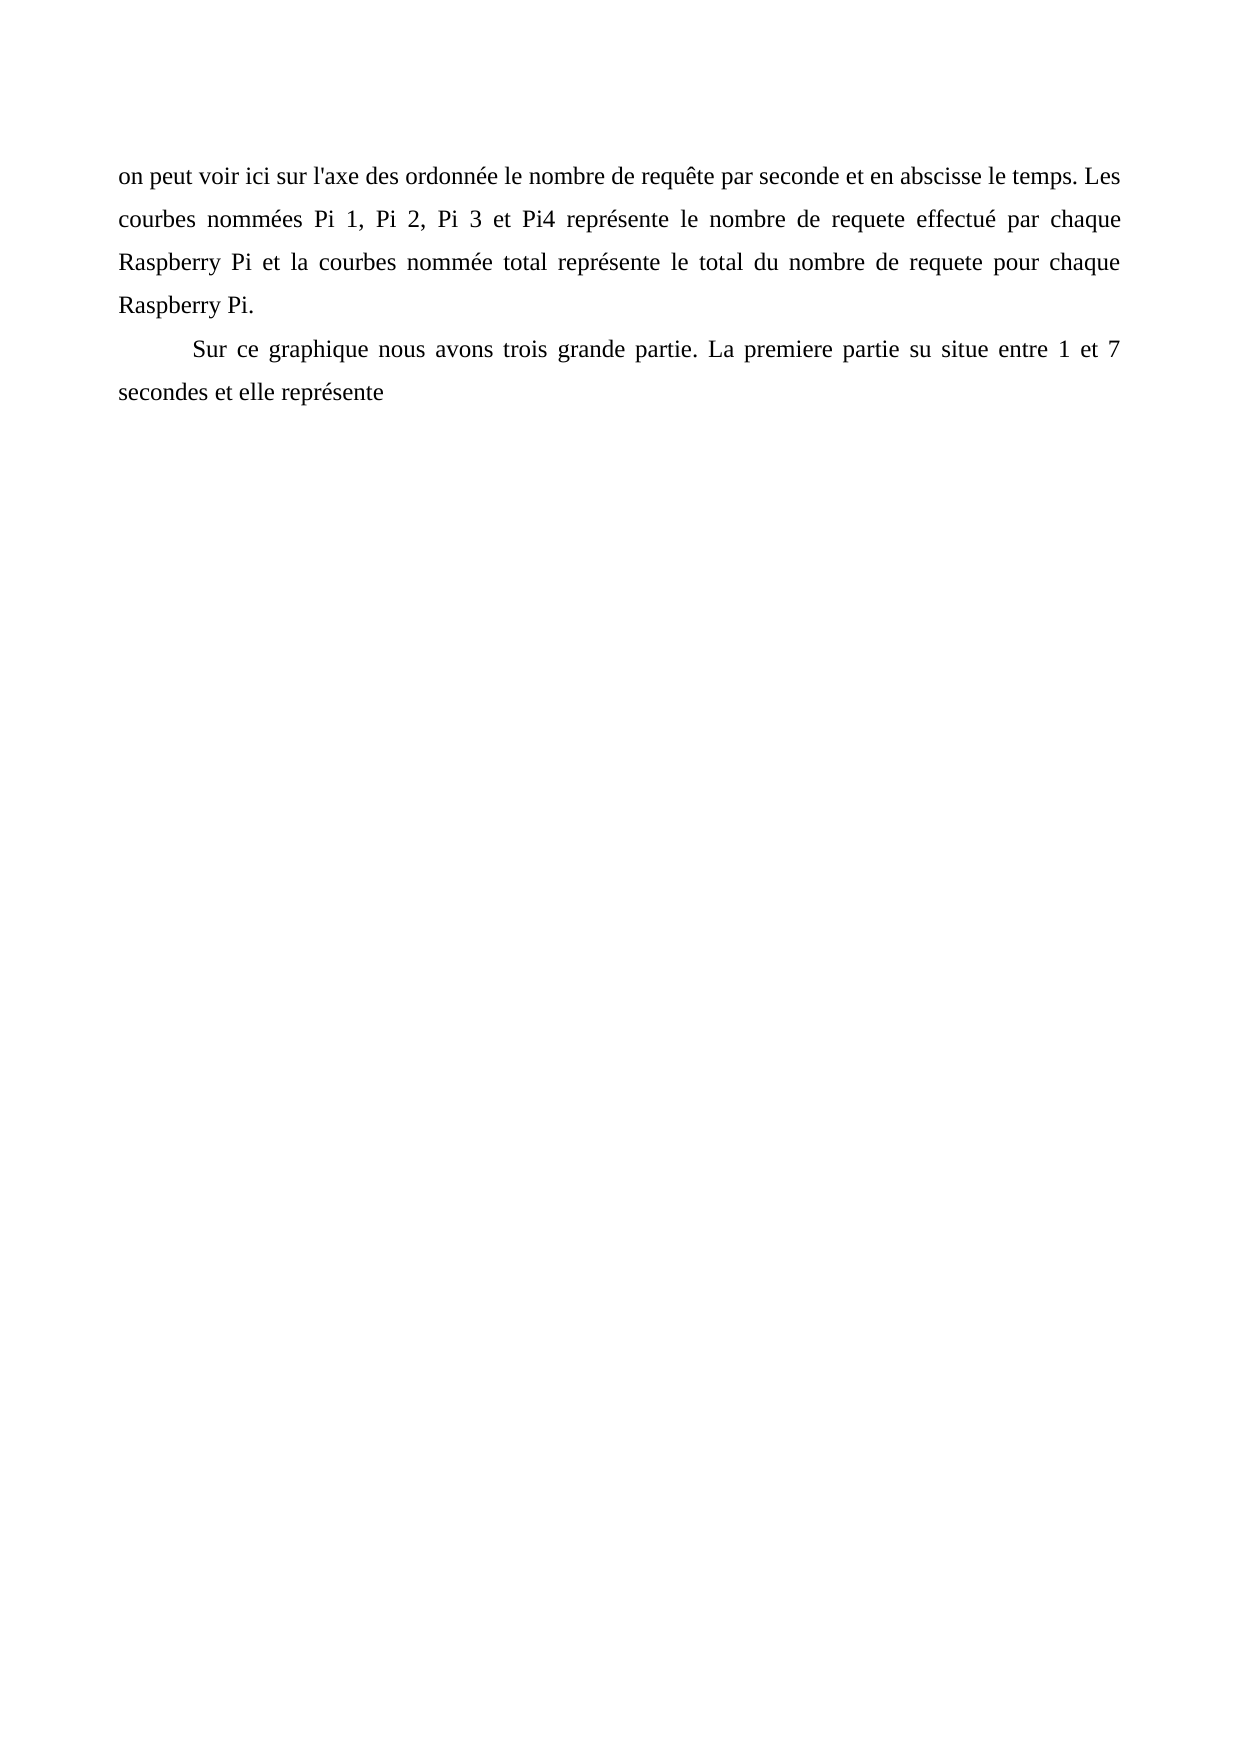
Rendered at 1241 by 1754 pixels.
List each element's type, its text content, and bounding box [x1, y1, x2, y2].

text Sur ce graphique nous avons trois grande partie. La premiere partie su situe entre 1 et 7 secondes et elle représente [118, 334, 1122, 406]
text on peut voir ici sur l'axe des ordonnée le nombre de requête par seconde et en abscisse le temps. Les courbes nommées Pi 1, Pi 2, Pi 3 et Pi4 représente le nombre de requete effectué par chaque Raspberry Pi et la courbes nommée total représente le total du nombre de requete pour chaque Raspberry Pi. [118, 161, 1122, 319]
